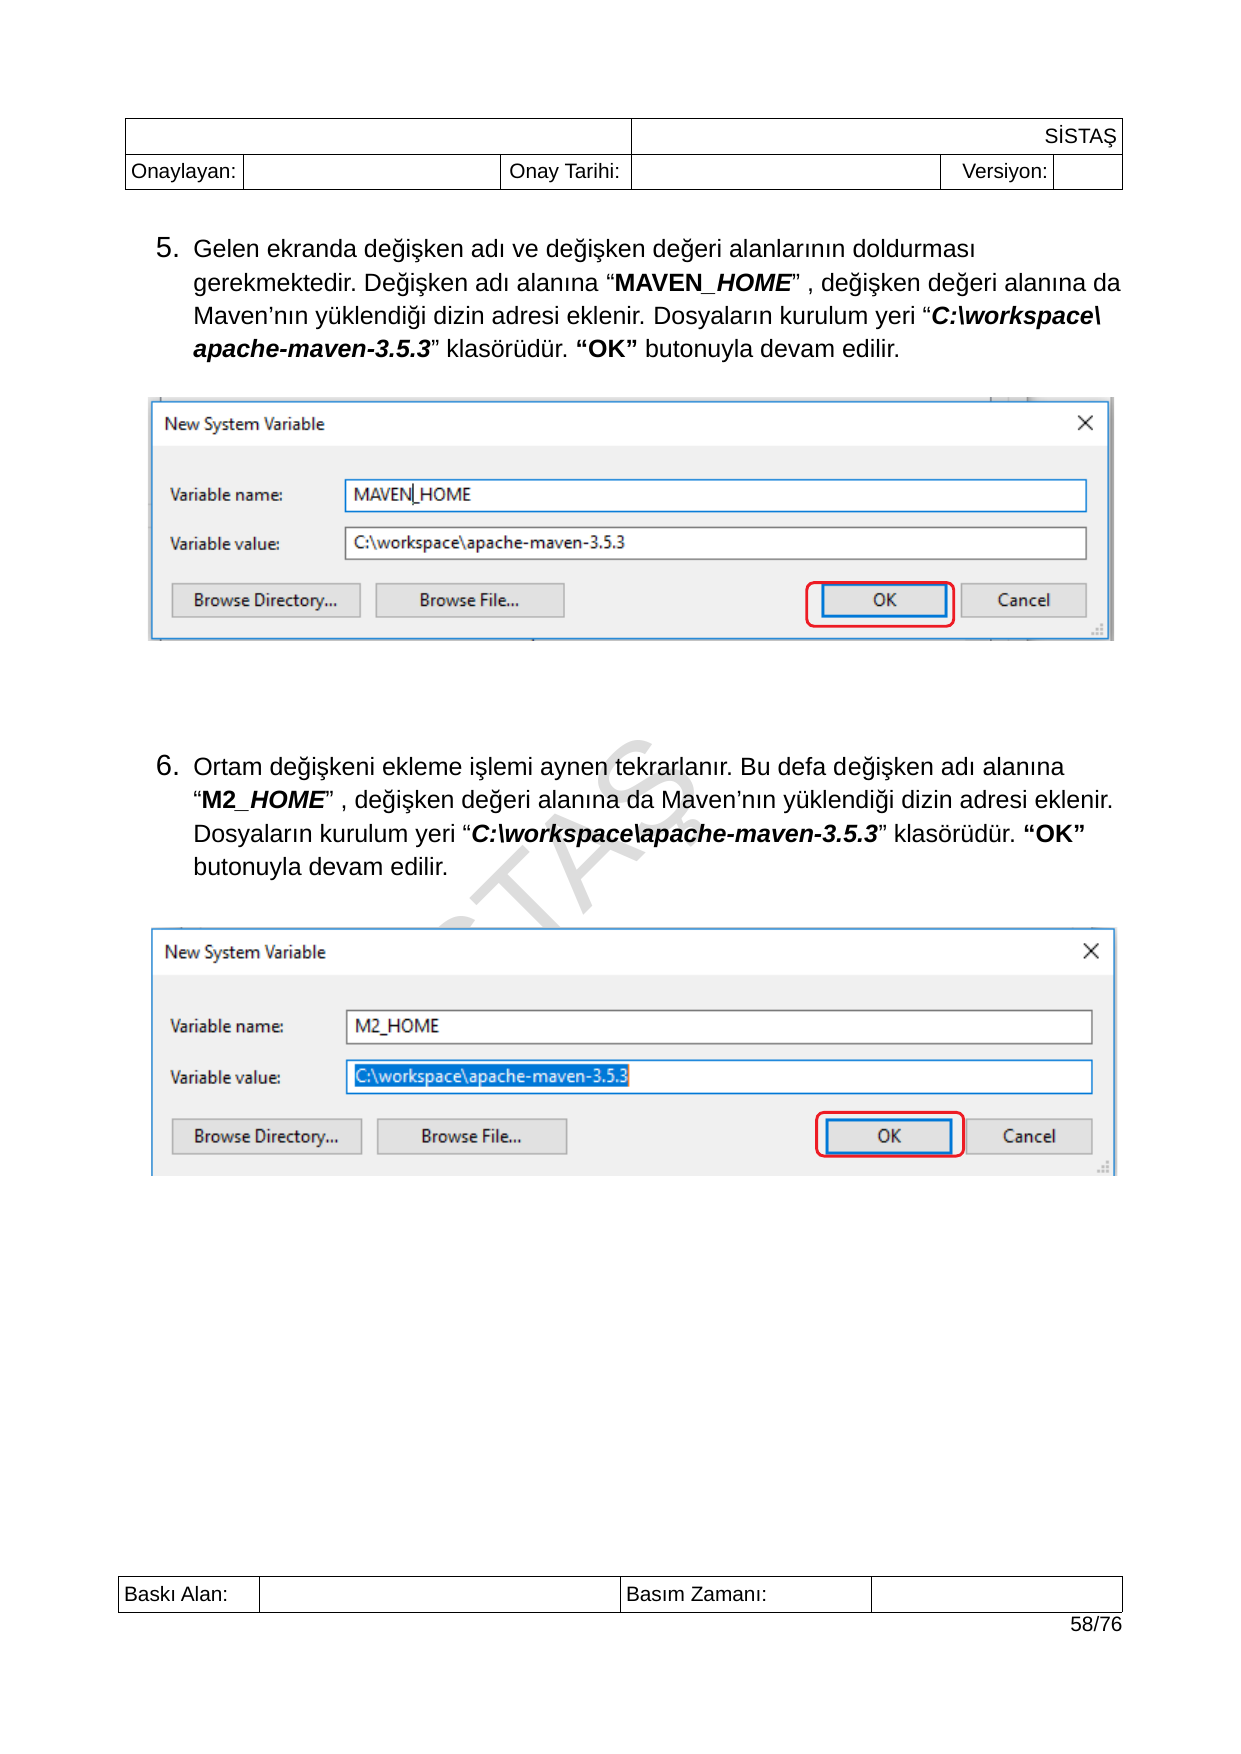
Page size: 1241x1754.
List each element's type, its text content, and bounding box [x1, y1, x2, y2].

list Ortam değişkeni ekleme işlemi aynen tekrarlanır. Bu defa değişken adı alanına “M2_HOME” , değişken değeri alanına da Maven’nın yüklendiği dizin adresi eklenir. Dosyaların kurulum yeri “C:\workspace\apache-maven-3.5.3” klasörüdür. “OK” butonuyla devam edilir. [156, 748, 1122, 880]
list Gelen ekranda değişken adı ve değişken değeri alanlarının doldurması gerekmektedir. Değişken adı alanına “MAVEN_HOME” , değişken değeri alanına da Maven’nın yüklendiği dizin adresi eklenir. Dosyaların kurulum yeri “C:\workspace\apache-maven-3.5.3” klasörüdür. “OK” butonuyla devam edilir. [156, 230, 1122, 363]
picture [147, 397, 1115, 641]
picture [151, 927, 1118, 1176]
